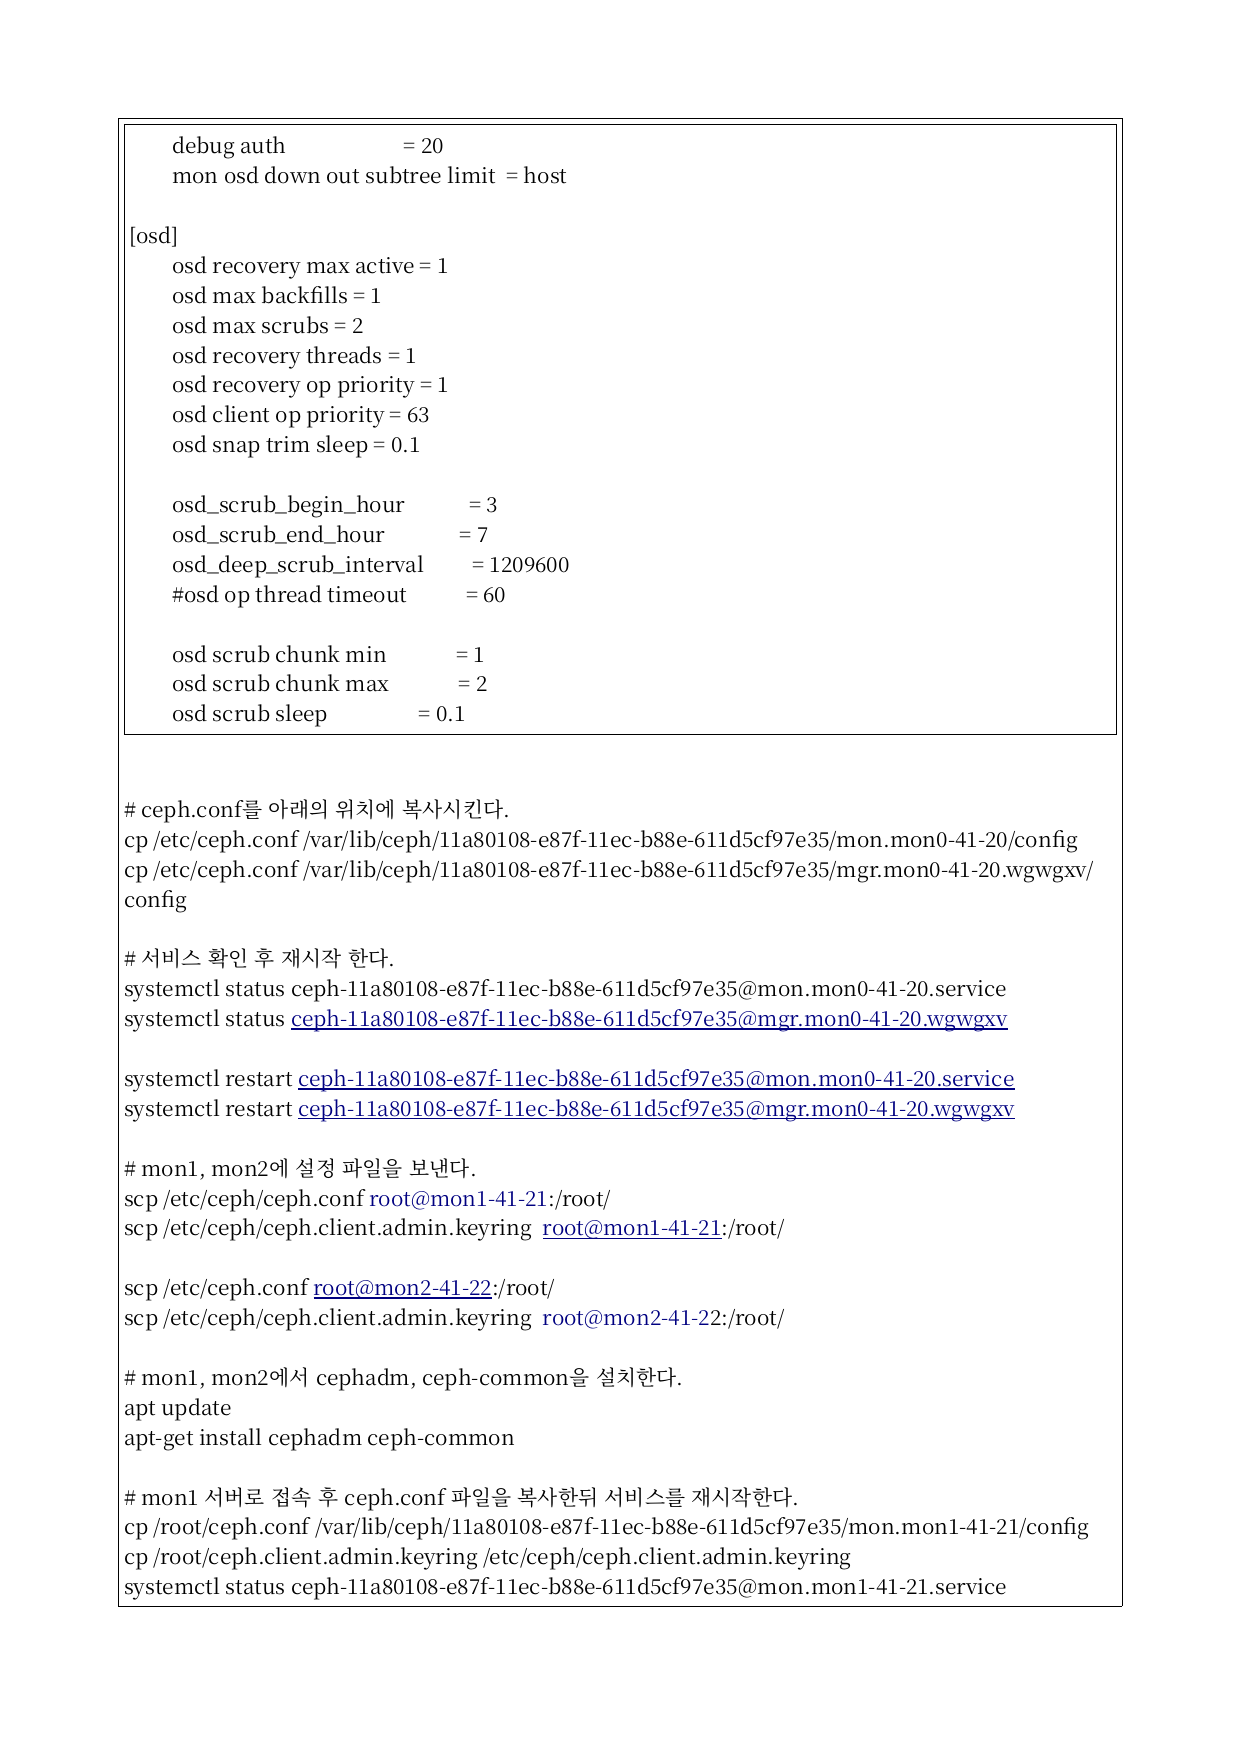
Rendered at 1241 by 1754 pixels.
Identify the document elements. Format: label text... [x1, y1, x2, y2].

table_header debug auth = 20 mon osd down out subtree limit = host [osd] osd recovery max active = 1 osd max backfills = 1 osd max scrubs = 2 osd recovery threads = 1 osd recovery op priority = 1 osd client op priority = 63 osd snap trim sleep = 0.1 osd_scrub_begin_hour = 3 osd_scrub_end_hour = 7 osd_deep_scrub_interval = 1209600 #osd op thread timeout = 60 osd scrub chunk min = 1 osd scrub chunk max = 2 osd scrub sleep = 0.1 [125, 125, 1116, 733]
table_header # ceph.conf를 아래의 위치에 복사시킨다. cp /etc/ceph.conf /var/lib/ceph/11a80108-e87f-11ec-b88e-611d5cf97e35/mon.mon0-41-20/config cp /etc/ceph.conf /var/lib/ceph/11a80108-e87f-11ec-b88e-611d5cf97e35/mgr.mon0-41-20.wgwgxv/config # 서비스 확인 후 재시작 한다. systemctl status ceph-11a80108-e87f-11ec-b88e-611d5cf97e35@mon.mon0-41-20.service systemctl status ceph-11a80108-e87f-11ec-b88e-611d5cf97e35@mgr.mon0-41-20.wgwgxv systemctl restart ceph-11a80108-e87f-11ec-b88e-611d5cf97e35@mon.mon0-41-20.service systemctl restart ceph-11a80108-e87f-11ec-b88e-611d5cf97e35@mgr.mon0-41-20.wgwgxv # mon1, mon2에 설정 파일을 보낸다. scp /etc/ceph/ceph.conf root@mon1-41-21:/root/ scp /etc/ceph/ceph.client.admin.keyring root@mon1-41-21:/root/ scp /etc/ceph.conf root@mon2-41-22:/root/ scp /etc/ceph/ceph.client.admin.keyring root@mon2-41-22:/root/ # mon1, mon2에서 cephadm, ceph-common을 설치한다. apt update apt-get install cephadm ceph-common # mon1 서버로 접속 후 ceph.conf 파일을 복사한뒤 서비스를 재시작한다. cp /root/ceph.conf /var/lib/ceph/11a80108-e87f-11ec-b88e-611d5cf97e35/mon.mon1-41-21/config cp /root/ceph.client.admin.keyring /etc/ceph/ceph.client.admin.keyring systemctl status ceph-11a80108-e87f-11ec-b88e-611d5cf97e35@mon.mon1-41-21.service [119, 119, 1122, 1606]
